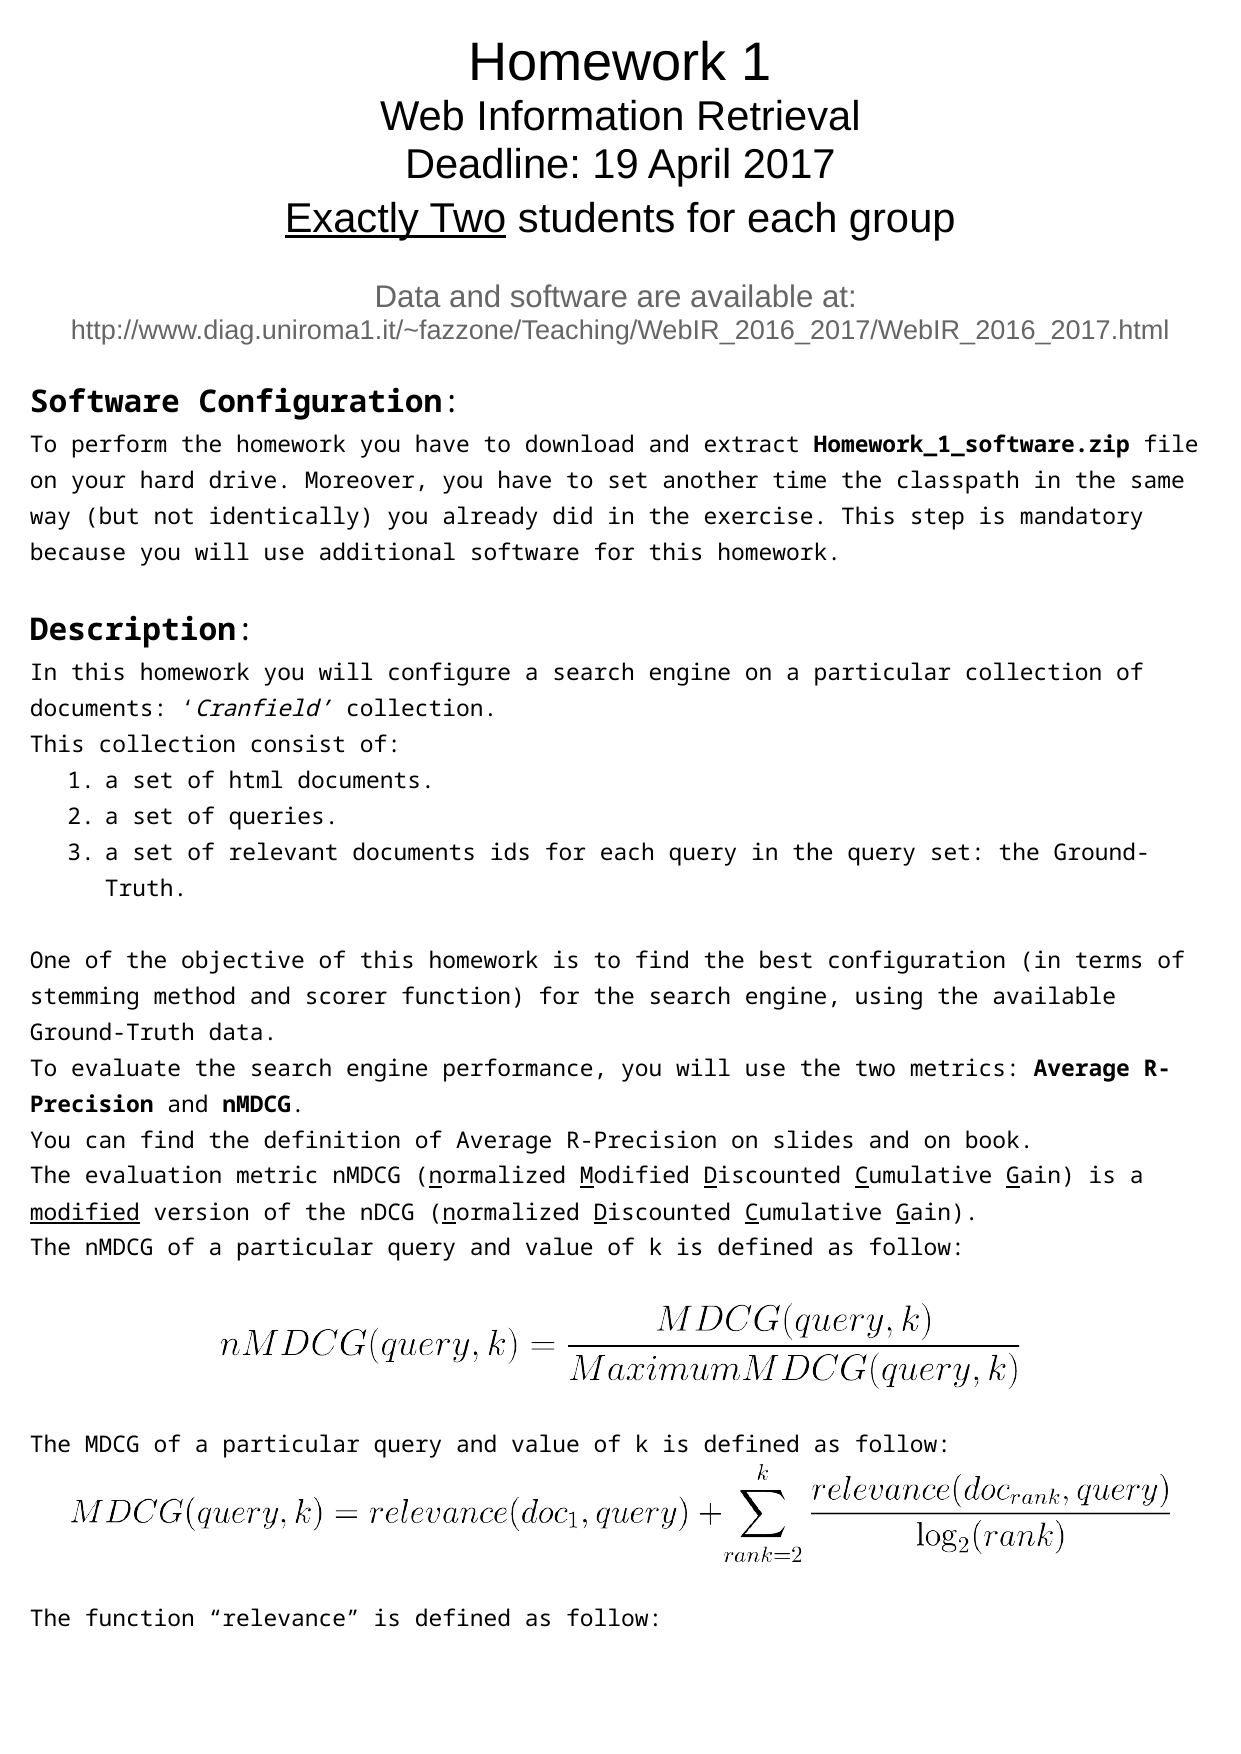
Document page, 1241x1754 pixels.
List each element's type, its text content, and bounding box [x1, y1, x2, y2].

text The nMDCG of a particular query and value of k is defined as follow: [29, 1231, 1211, 1263]
text In this homework you will configure a search engine on a particular collection of documents: ‘Cranfield’ collection. [29, 656, 1211, 723]
list a set of queries. [67, 800, 1211, 831]
text One of the objective of this homework is to find the best configuration (in terms of stemming method and scorer function) for the search engine, using the available Ground-Truth data. [29, 944, 1211, 1047]
text To perform the homework you have to download and extract Homework_1_software.zip file on your hard drive. Moreover, you have to set another time the classpath in the same way (but not identically) you already did in the exercise. This step is mandatory because you will use additional software for this homework. [29, 428, 1211, 567]
title Homework 1 Web Information Retrieval Deadline: 19 April 2017 [29, 29, 1211, 188]
title Exactly Two students for each group [29, 194, 1211, 242]
subtitle Data and software are available at: http://www.diag.uniroma1.it/~fazzone/Teaching/WebIR_2016_2017/WebIR_2016_2017.html [29, 278, 1211, 345]
text The evaluation metric nMDCG (normalized Modified Discounted Cumulative Gain) is a modified version of the nDCG (normalized Discounted Cumulative Gain). [29, 1159, 1211, 1227]
text You can find the definition of Average R-Precision on slides and on book. [29, 1123, 1211, 1155]
picture [70, 1464, 1170, 1562]
text The function “relevance” is defined as follow: [29, 1601, 1211, 1633]
text The MDCG of a particular query and value of k is defined as follow: [29, 1428, 1211, 1459]
list a set of relevant documents ids for each query in the query set: the Ground-Truth. [67, 836, 1211, 903]
text Software Configuration: [29, 379, 1211, 421]
picture [221, 1303, 1020, 1389]
text Description: [29, 607, 1211, 650]
text To evaluate the search engine performance, you will use the two metrics: Average R-Precision and nMDCG. [29, 1052, 1211, 1119]
list a set of html documents. [67, 764, 1211, 795]
text This collection consist of: [29, 728, 1211, 759]
